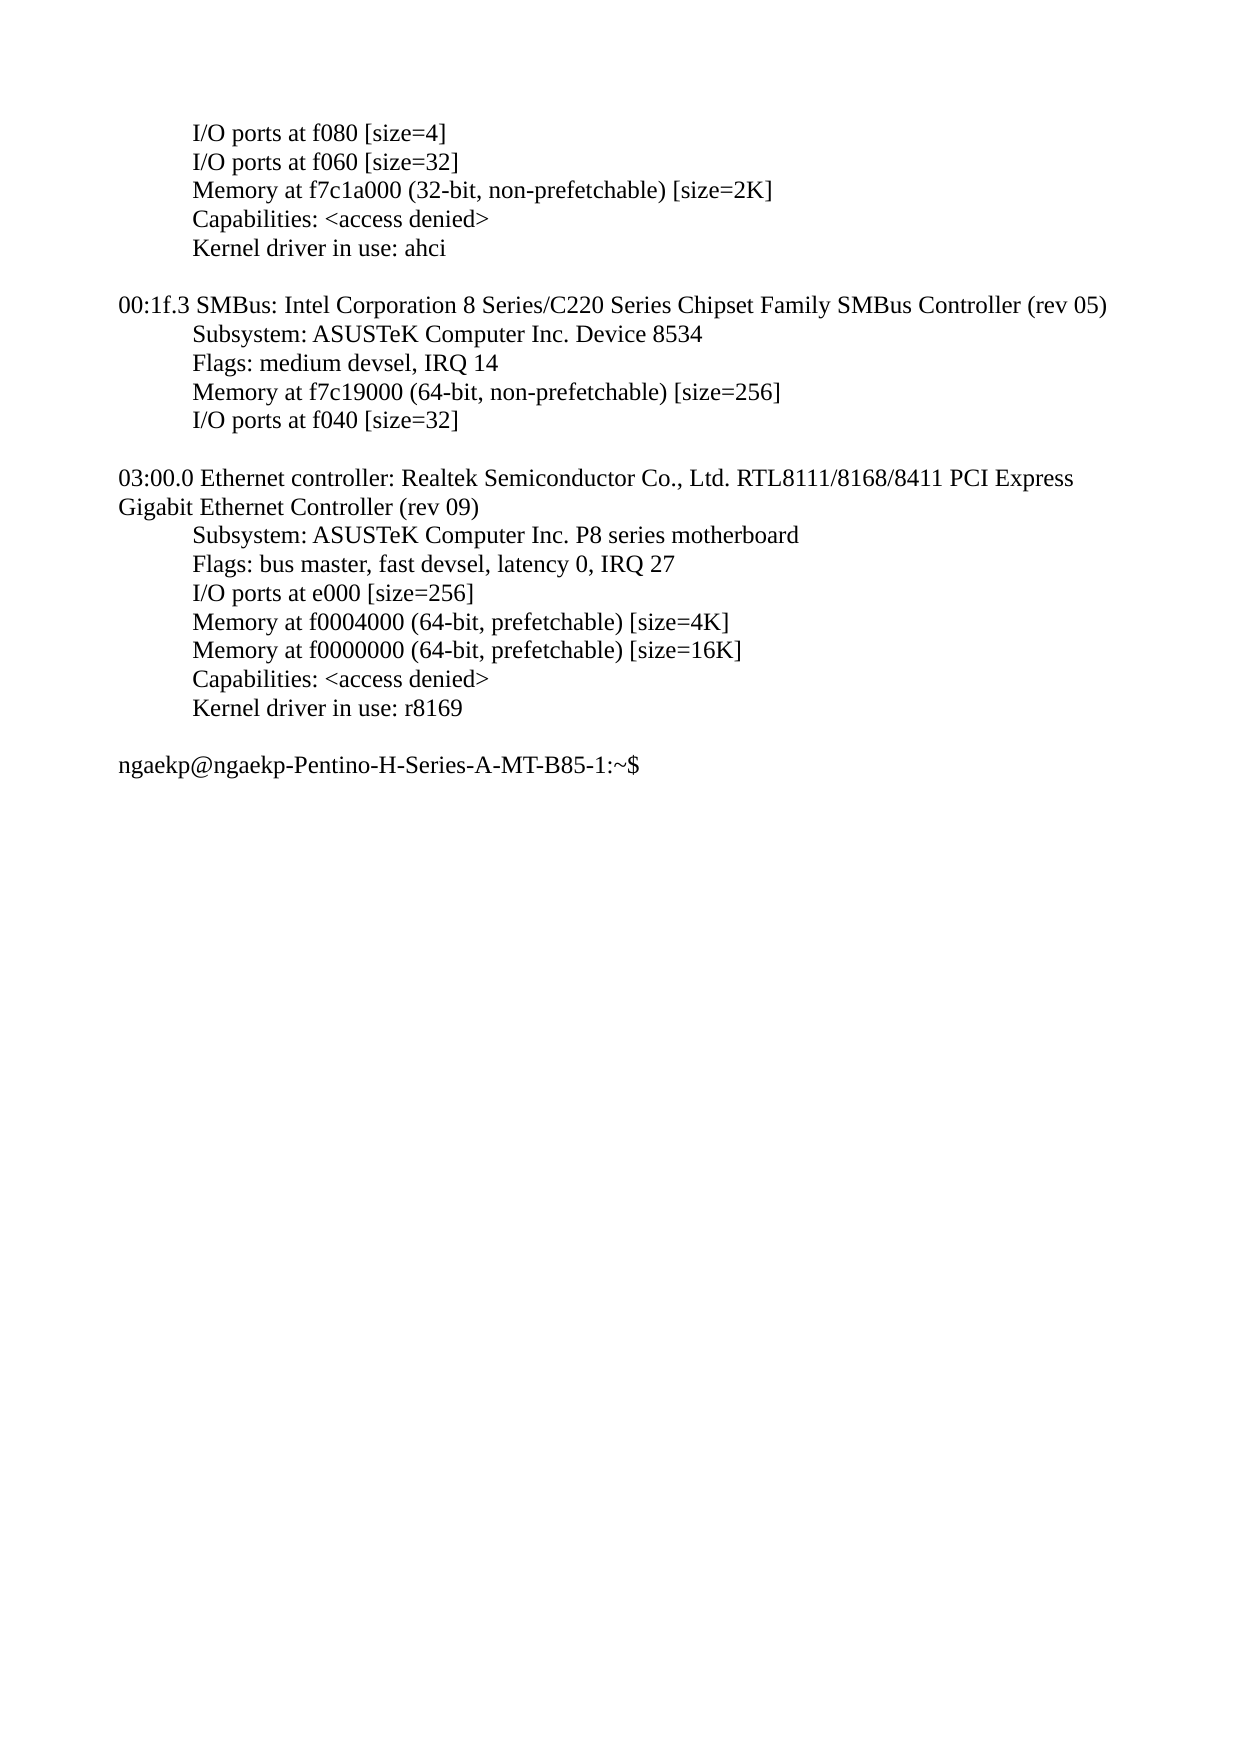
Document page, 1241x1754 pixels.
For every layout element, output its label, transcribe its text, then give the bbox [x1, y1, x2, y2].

text Subsystem: ASUSTeK Computer Inc. P8 series motherboard [118, 521, 1122, 549]
text I/O ports at f080 [size=4] [118, 118, 1122, 147]
text Memory at f7c1a000 (32-bit, non-prefetchable) [size=2K] [118, 176, 1122, 204]
text 03:00.0 Ethernet controller: Realtek Semiconductor Co., Ltd. RTL8111/8168/8411 PCI Express Gigabit Ethernet Controller (rev 09) [118, 463, 1122, 521]
text ngaekp@ngaekp-Pentino-H-Series-A-MT-B85-1:~$ [118, 751, 1122, 779]
text Memory at f0004000 (64-bit, prefetchable) [size=4K] [118, 607, 1122, 636]
text Kernel driver in use: ahci [118, 233, 1122, 262]
text I/O ports at f040 [size=32] [118, 406, 1122, 434]
text Flags: medium devsel, IRQ 14 [118, 348, 1122, 377]
text Flags: bus master, fast devsel, latency 0, IRQ 27 [118, 549, 1122, 578]
text I/O ports at f060 [size=32] [118, 147, 1122, 176]
text Memory at f0000000 (64-bit, prefetchable) [size=16K] [118, 636, 1122, 664]
text Kernel driver in use: r8169 [118, 693, 1122, 722]
text Memory at f7c19000 (64-bit, non-prefetchable) [size=256] [118, 377, 1122, 406]
text 00:1f.3 SMBus: Intel Corporation 8 Series/C220 Series Chipset Family SMBus Controller (rev 05) [118, 291, 1122, 319]
text Capabilities: <access denied> [118, 664, 1122, 693]
text I/O ports at e000 [size=256] [118, 578, 1122, 607]
text Capabilities: <access denied> [118, 204, 1122, 233]
text Subsystem: ASUSTeK Computer Inc. Device 8534 [118, 319, 1122, 348]
